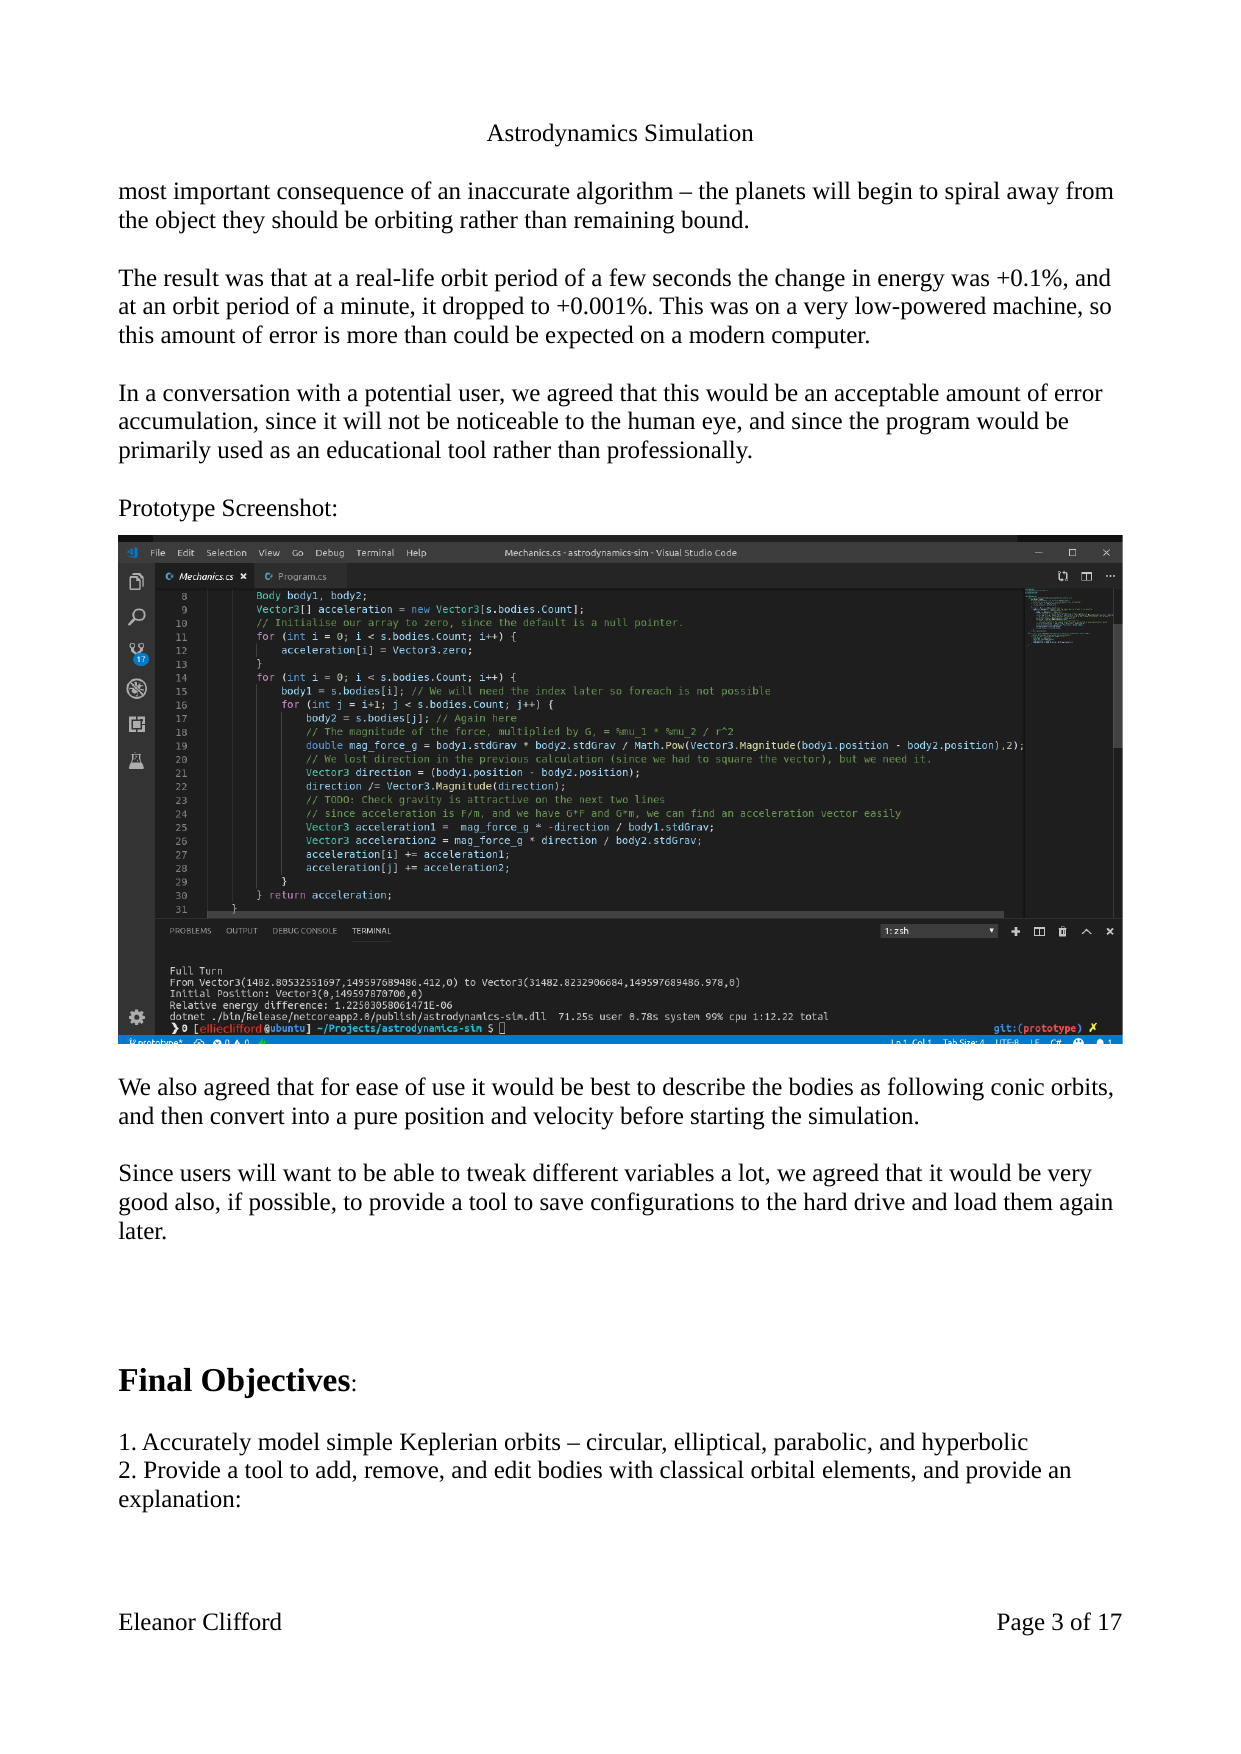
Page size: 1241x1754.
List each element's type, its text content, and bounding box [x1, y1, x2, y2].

text Final Objectives: [118, 1360, 1122, 1398]
text In a conversation with a potential user, we agreed that this would be an acceptable amount of error accumulation, since it will not be noticeable to the human eye, and since the program would be primarily used as an educational tool rather than professionally. [118, 378, 1122, 464]
text 1. Accurately model simple Keplerian orbits – circular, elliptical, parabolic, and hyperbolic [118, 1427, 1122, 1456]
picture [119, 535, 1123, 1044]
text 2. Provide a tool to add, remove, and edit bodies with classical orbital elements, and provide an explanation: [118, 1456, 1122, 1513]
text We also agreed that for ease of use it would be best to describe the bodies as following conic orbits, and then convert into a pure position and velocity before starting the simulation. [118, 1072, 1122, 1130]
text The result was that at a real-life orbit period of a few seconds the change in energy was +0.1%, and at an orbit period of a minute, it dropped to +0.001%. This was on a very low-powered machine, so this amount of error is more than could be expected on a modern computer. [118, 263, 1122, 349]
text Since users will want to be able to tweak different variables a lot, we agreed that it would be very good also, if possible, to provide a tool to save configurations to the hard drive and load them again later. [118, 1158, 1122, 1245]
text most important consequence of an inaccurate algorithm – the planets will begin to spiral away from the object they should be orbiting rather than remaining bound. [118, 176, 1122, 234]
text Prototype Screenshot: [118, 493, 1122, 521]
